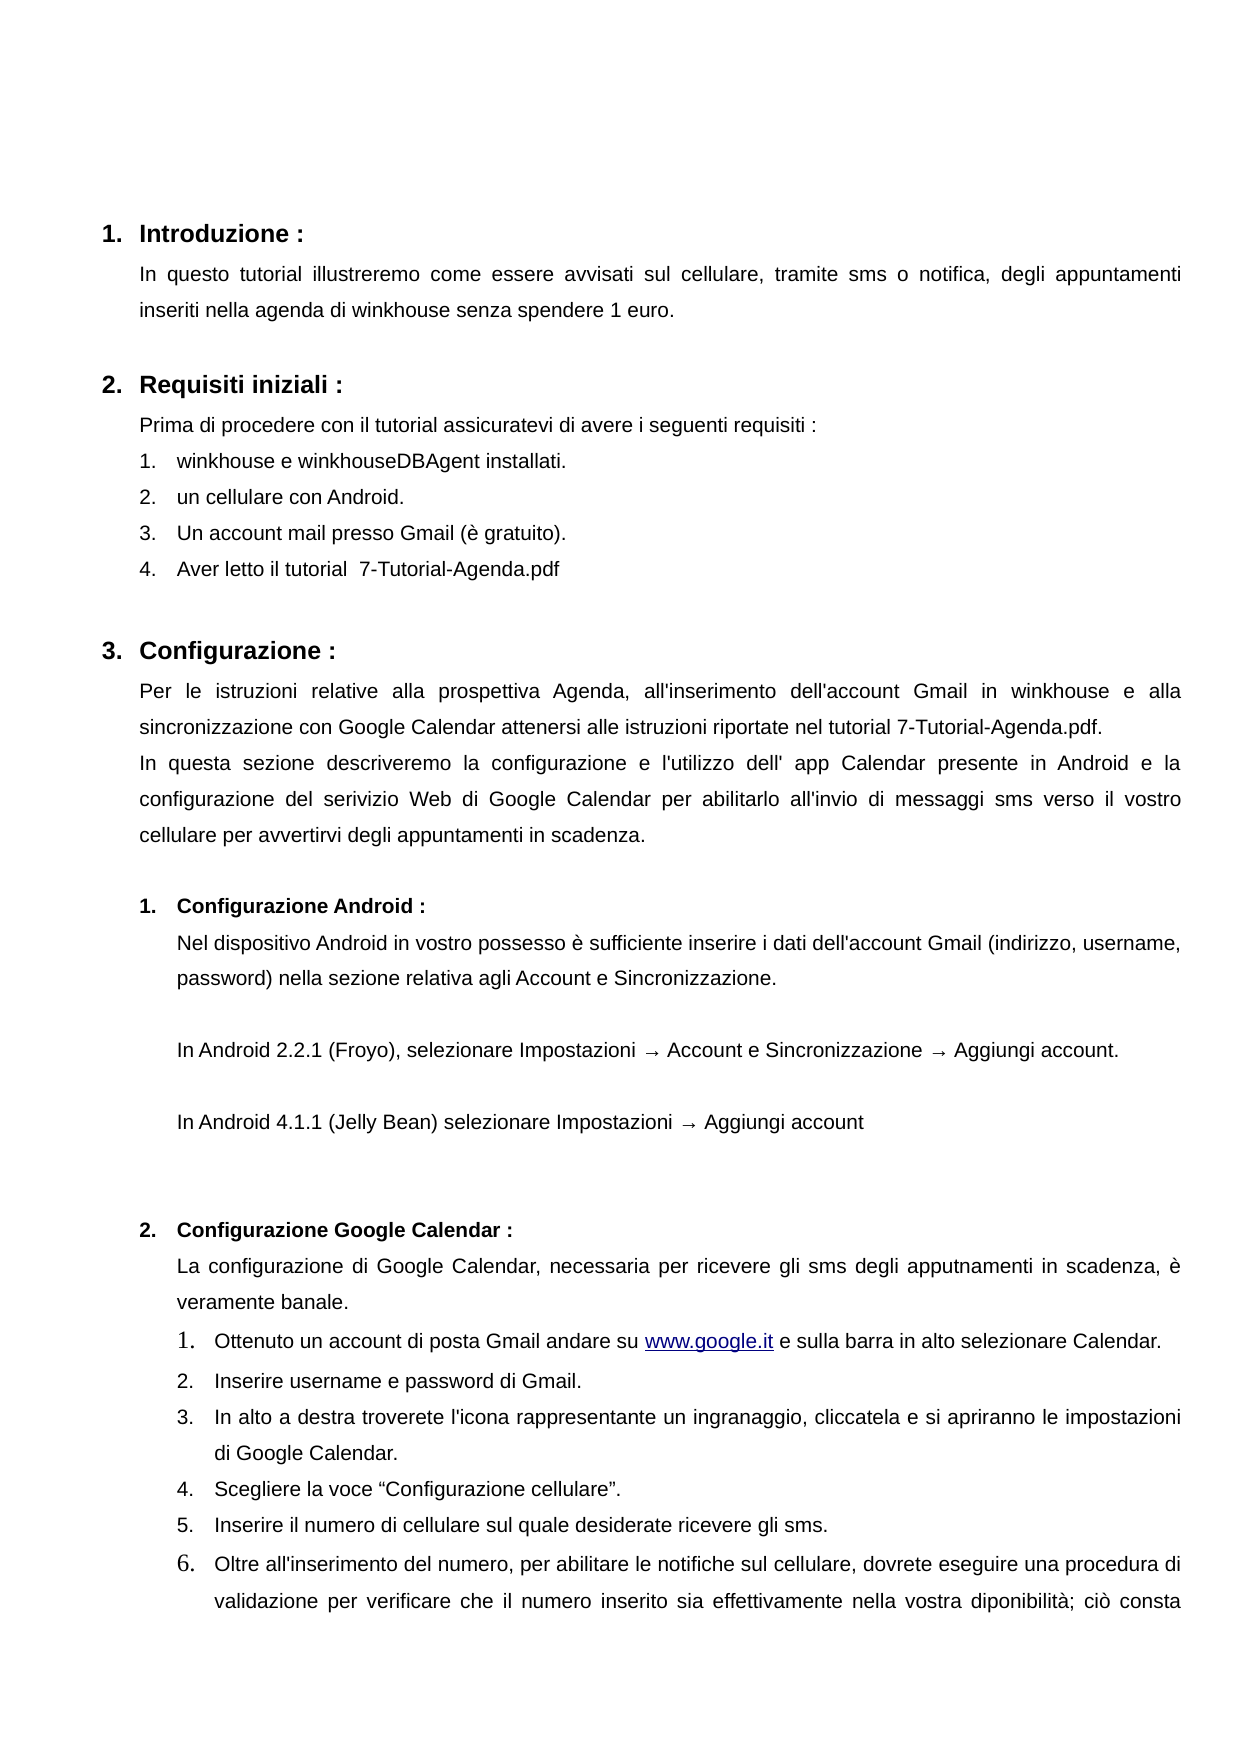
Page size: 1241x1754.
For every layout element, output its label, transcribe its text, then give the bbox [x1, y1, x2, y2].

list Oltre all'inserimento del numero, per abilitare le notifiche sul cellulare, dovrete eseguire una procedura di validazione per verificare che il numero inserito sia effettivamente nella vostra diponibilità; ciò consta [177, 1548, 1183, 1613]
list Inserire username e password di Gmail. [177, 1369, 1183, 1393]
list Introduzione : [102, 219, 1183, 247]
list In Android 2.2.1 (Froyo), selezionare Impostazioni → Account e Sincronizzazione → Aggiungi account. [139, 1038, 1183, 1062]
list Configurazione Android : [139, 894, 1183, 918]
list Per le istruzioni relative alla prospettiva Agenda, all'inserimento dell'account Gmail in winkhouse e alla sincronizzazione con Google Calendar attenersi alle istruzioni riportate nel tutorial 7-Tutorial-Agenda.pdf. [102, 679, 1183, 739]
list In questo tutorial illustreremo come essere avvisati sul cellulare, tramite sms o notifica, degli appuntamenti inseriti nella agenda di winkhouse senza spendere 1 euro. [102, 262, 1183, 322]
list Prima di procedere con il tutorial assicuratevi di avere i seguenti requisiti : [102, 413, 1183, 437]
list un cellulare con Android. [139, 485, 1183, 509]
list Aver letto il tutorial 7-Tutorial-Agenda.pdf [139, 557, 1183, 581]
list La configurazione di Google Calendar, necessaria per ricevere gli sms degli apputnamenti in scadenza, è veramente banale. [139, 1254, 1183, 1314]
list Inserire il numero di cellulare sul quale desiderate ricevere gli sms. [177, 1512, 1183, 1536]
list Configurazione Google Calendar : [139, 1218, 1183, 1242]
list Requisiti iniziali : [102, 370, 1183, 398]
list winkhouse e winkhouseDBAgent installati. [139, 449, 1183, 473]
list In Android 4.1.1 (Jelly Bean) selezionare Impostazioni → Aggiungi account [139, 1110, 1183, 1134]
list In questa sezione descriveremo la configurazione e l'utilizzo dell' app Calendar presente in Android e la configurazione del serivizio Web di Google Calendar per abilitarlo all'invio di messaggi sms verso il vostro cellulare per avvertirvi degli appuntamenti in scadenza. [102, 751, 1183, 846]
list In alto a destra troverete l'icona rappresentante un ingranaggio, cliccatela e si apriranno le impostazioni di Google Calendar. [177, 1405, 1183, 1464]
list Scegliere la voce “Configurazione cellulare”. [177, 1477, 1183, 1501]
list Un account mail presso Gmail (è gratuito). [139, 521, 1183, 544]
list Configurazione : [102, 636, 1183, 664]
list Nel dispositivo Android in vostro possesso è sufficiente inserire i dati dell'account Gmail (indirizzo, username, password) nella sezione relativa agli Account e Sincronizzazione. [139, 930, 1183, 990]
list Ottenuto un account di posta Gmail andare su www.google.it e sulla barra in alto selezionare Calendar. [177, 1326, 1183, 1354]
